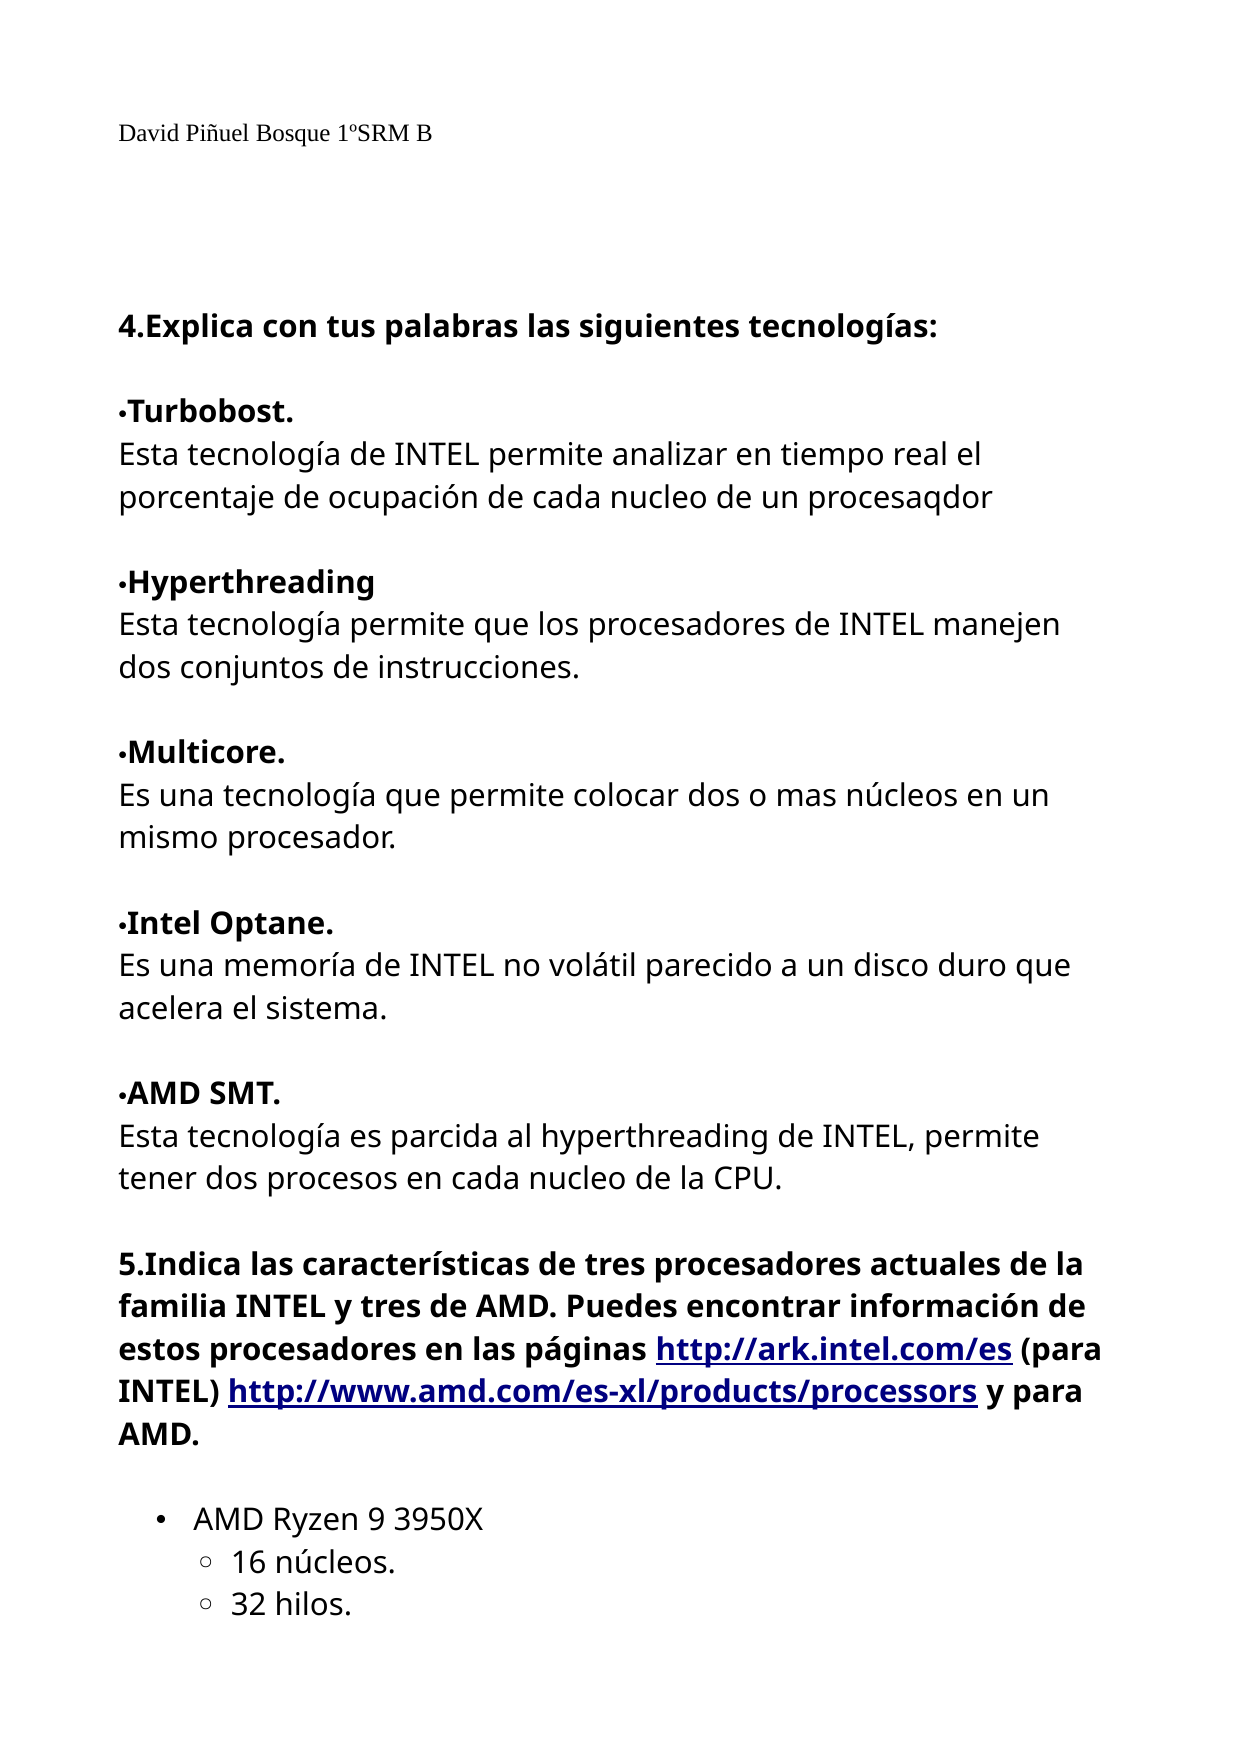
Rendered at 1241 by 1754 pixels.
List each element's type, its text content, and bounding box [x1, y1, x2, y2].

text •Turbobost. [118, 389, 1122, 432]
text Esta tecnología de INTEL permite analizar en tiempo real el porcentaje de ocupación de cada nucleo de un procesaqdor [118, 432, 1122, 517]
text Es una tecnología que permite colocar dos o mas núcleos en un mismo procesador. [118, 773, 1122, 858]
text Es una memoría de INTEL no volátil parecido a un disco duro que acelera el sistema. [118, 943, 1122, 1028]
list 16 núcleos. [193, 1540, 1122, 1582]
text •Intel Optane. [118, 901, 1122, 943]
text •Hyperthreading [118, 560, 1122, 602]
text •Multicore. [118, 730, 1122, 773]
text Esta tecnología es parcida al hyperthreading de INTEL, permite tener dos procesos en cada nucleo de la CPU. [118, 1114, 1122, 1199]
text 4.Explica con tus palabras las siguientes tecnologías: [118, 304, 1122, 347]
list 32 hilos. [193, 1582, 1122, 1625]
text •AMD SMT. [118, 1071, 1122, 1114]
text 5.Indica las características de tres procesadores actuales de la familia INTEL y tres de AMD. Puedes encontrar información de estos procesadores en las páginas http://ark.intel.com/es (para INTEL) http://www.amd.com/es-xl/products/processors y para AMD. [118, 1241, 1122, 1454]
list AMD Ryzen 9 3950X [156, 1497, 1122, 1540]
text Esta tecnología permite que los procesadores de INTEL manejen dos conjuntos de instrucciones. [118, 602, 1122, 688]
